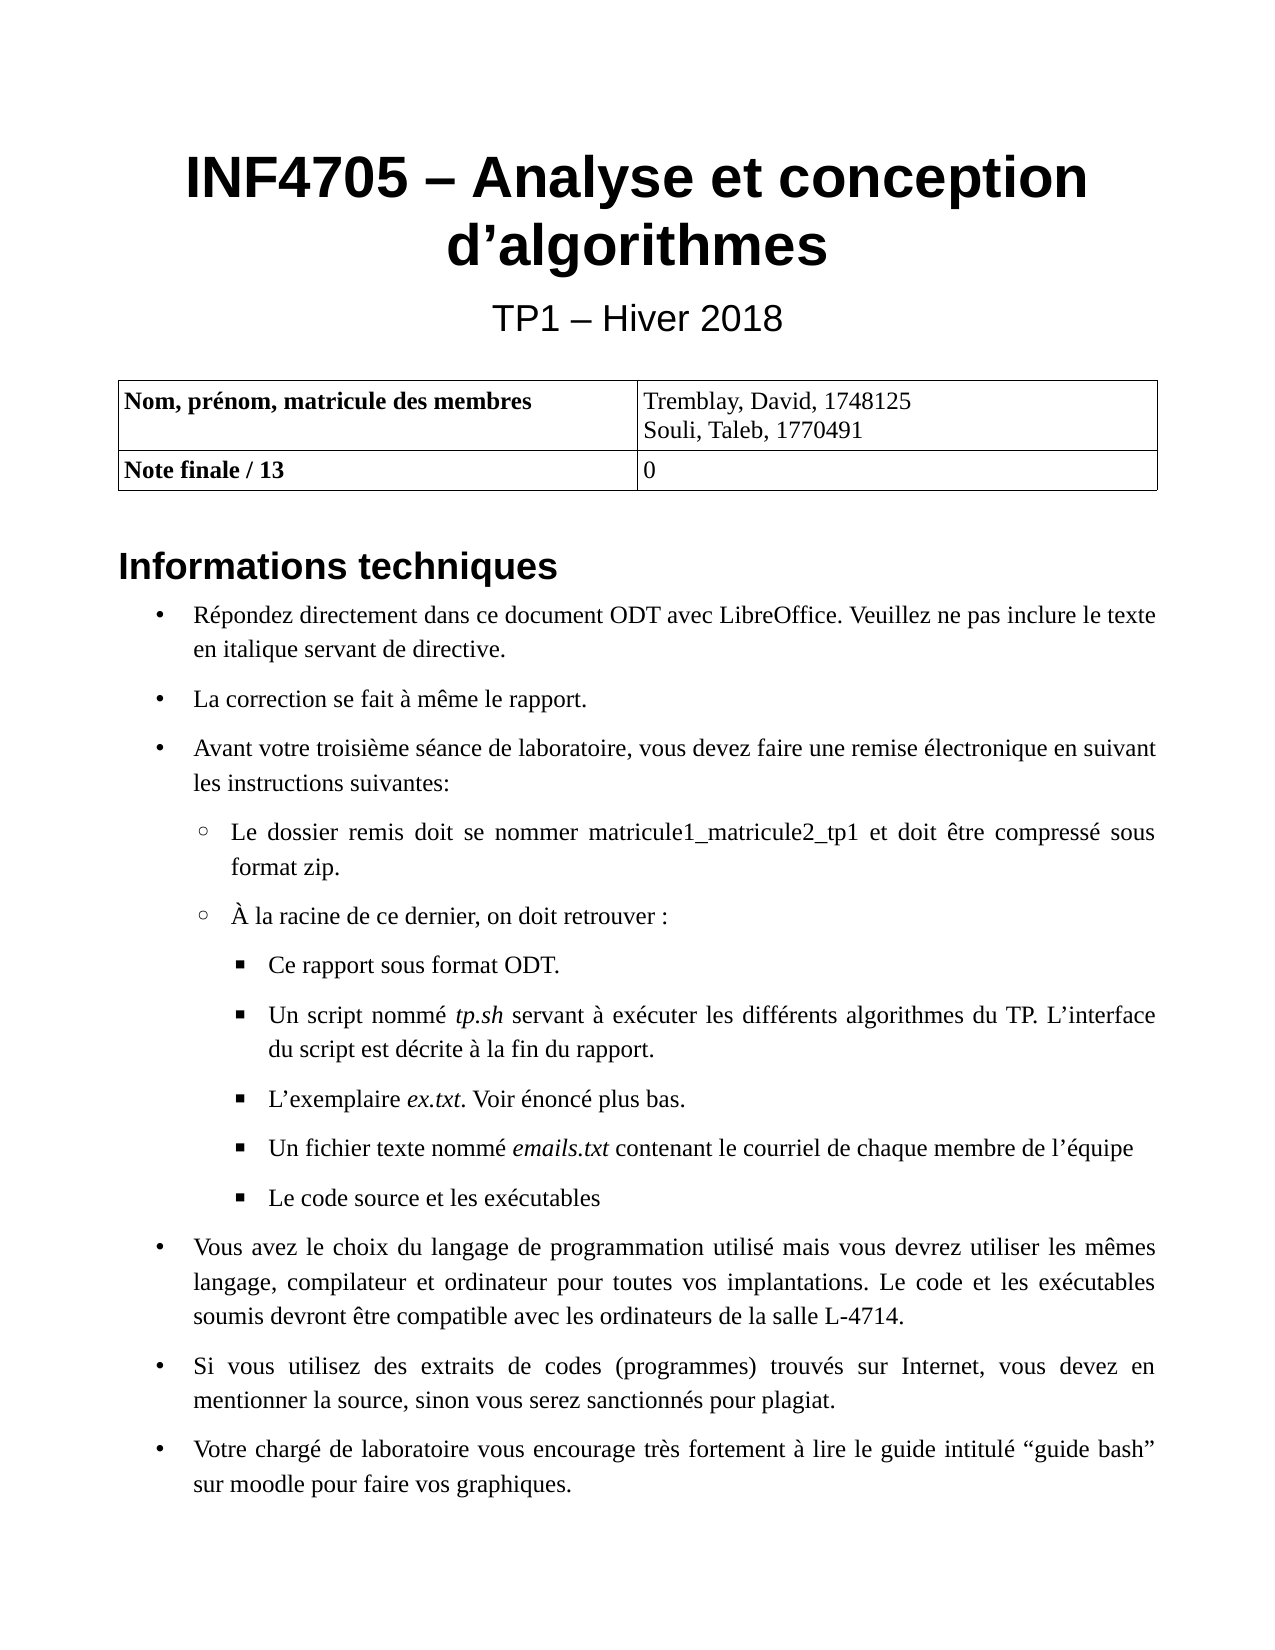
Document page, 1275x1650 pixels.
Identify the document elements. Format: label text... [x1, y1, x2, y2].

table_cell 0 [638, 451, 1157, 490]
list La correction se fait à même le rapport. [156, 684, 1157, 712]
list Un fichier texte nommé emails.txt contenant le courriel de chaque membre de l’équipe [231, 1133, 1157, 1162]
subtitle TP1 – Hiver 2018 [118, 296, 1157, 339]
table_header Tremblay, David, 1748125 Souli, Taleb, 1770491 [638, 381, 1157, 449]
list Répondez directement dans ce document ODT avec LibreOffice. Veuillez ne pas inclure le texte en italique servant de directive. [156, 600, 1157, 663]
list Le dossier remis doit se nommer matricule1_matricule2_tp1 et doit être compressé sous format zip. [193, 817, 1157, 880]
list Vous avez le choix du langage de programmation utilisé mais vous devrez utiliser les mêmes langage, compilateur et ordinateur pour toutes vos implantations. Le code et les exécutables soumis devront être compatible avec les ordinateurs de la salle L-4714. [156, 1232, 1157, 1330]
list Ce rapport sous format ODT. [231, 951, 1157, 979]
list L’exemplaire ex.txt. Voir énoncé plus bas. [231, 1084, 1157, 1113]
list À la racine de ce dernier, on doit retrouver : [193, 901, 1157, 930]
table_header Nom, prénom, matricule des membres [119, 381, 637, 449]
title INF4705 – Analyse et conception d’algorithmes [118, 143, 1157, 277]
list Le code source et les exécutables [231, 1183, 1157, 1212]
table_cell Note finale / 13 [119, 451, 637, 490]
list Avant votre troisième séance de laboratoire, vous devez faire une remise électronique en suivant les instructions suivantes: [156, 733, 1157, 796]
list Si vous utilisez des extraits de codes (programmes) trouvés sur Internet, vous devez en mentionner la source, sinon vous serez sanctionnés pour plagiat. [156, 1351, 1157, 1414]
list Un script nommé tp.sh servant à exécuter les différents algorithmes du TP. L’interface du script est décrite à la fin du rapport. [231, 1000, 1157, 1063]
list Votre chargé de laboratoire vous encourage très fortement à lire le guide intitulé “guide bash” sur moodle pour faire vos graphiques. [156, 1434, 1157, 1498]
subtitle Informations techniques [118, 544, 1157, 587]
